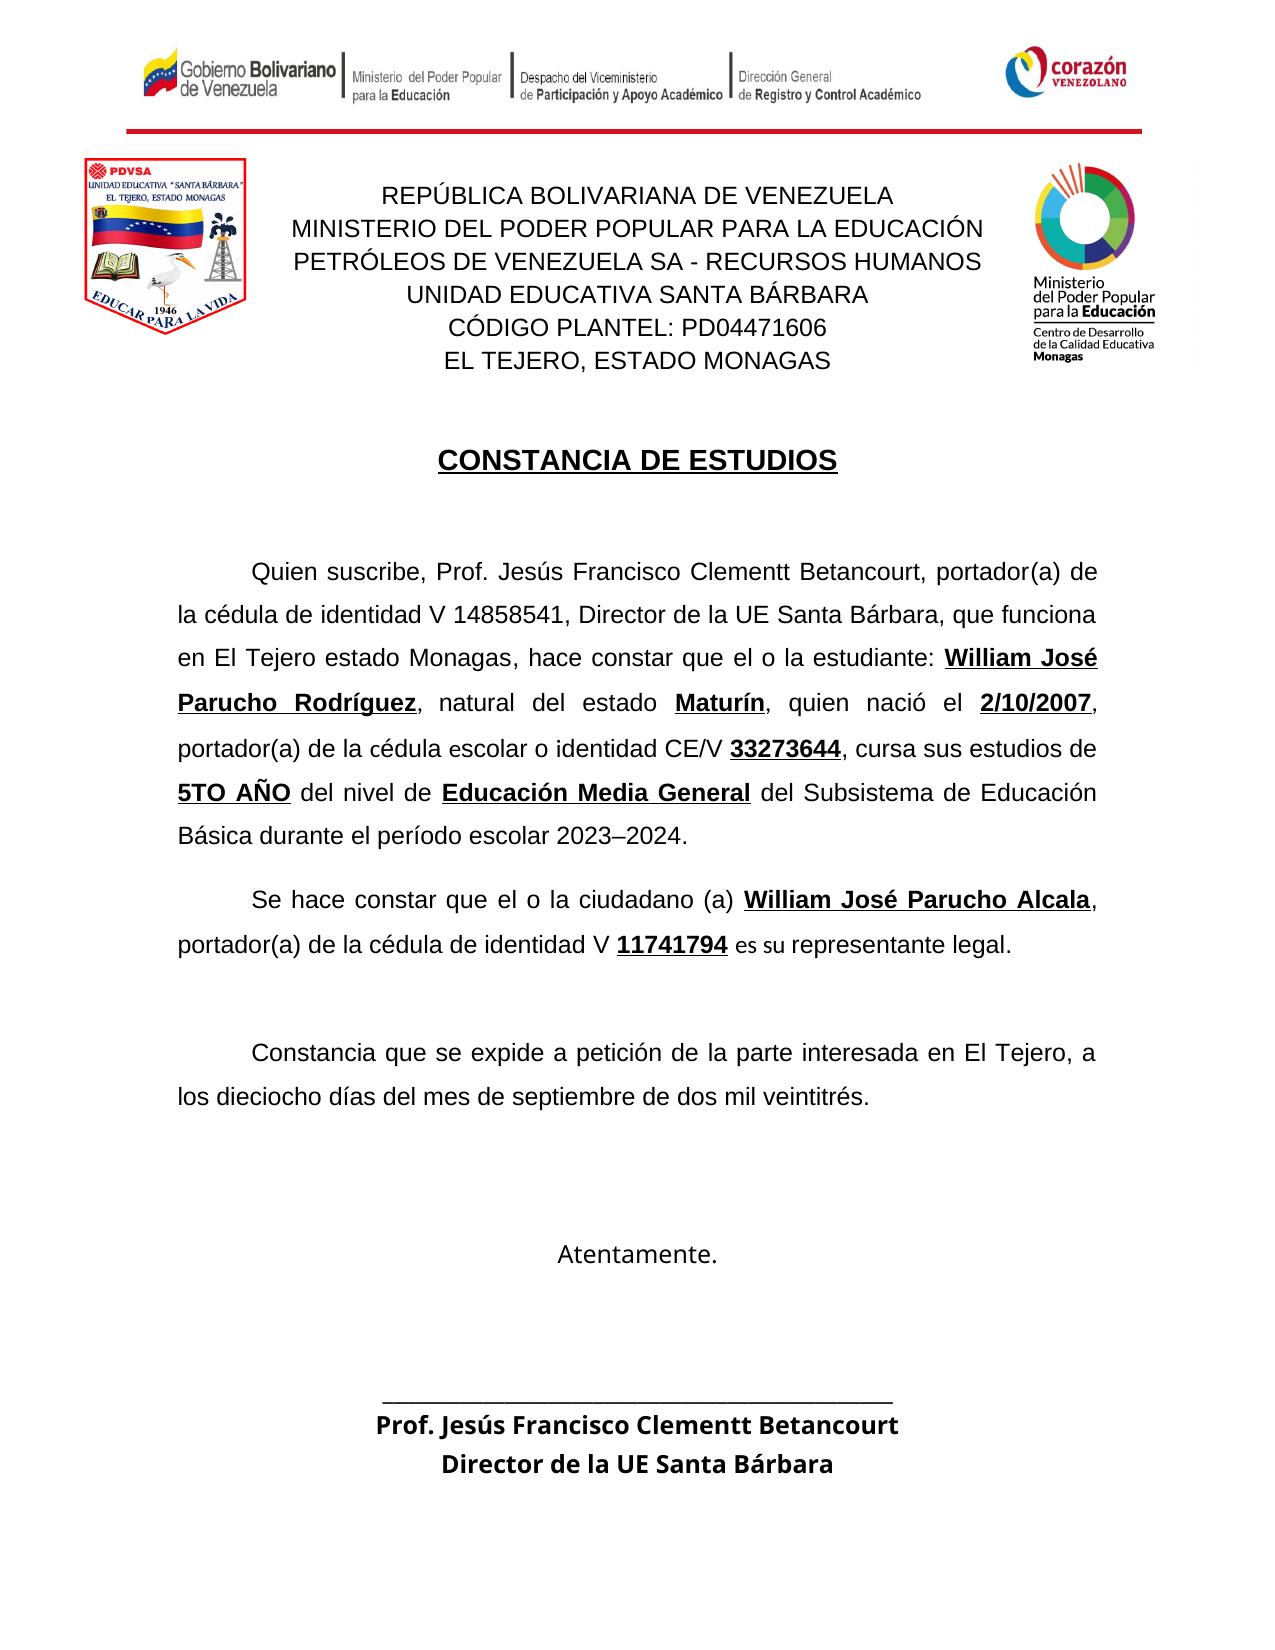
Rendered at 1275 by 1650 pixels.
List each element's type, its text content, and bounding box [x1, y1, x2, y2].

text EL TEJERO, ESTADO MONAGAS [177, 346, 978, 374]
text Quien suscribe, Prof. Jesús Francisco Clementt Betancourt, portador(a) de la cédula de identidad V 14858541, Director de la UE Santa Bárbara, que funciona en El Tejero estado Monagas, hace constar que el o la estudiante: William José Parucho Rodríguez, natural del estado Maturín, quien nació el 2/10/2007, portador(a) de la cédula escolar o identidad CE/V 33273644, cursa sus estudios de 5TO AÑO del nivel de Educación Media General del Subsistema de Educación Básica durante el período escolar 2023–2024. [177, 557, 1098, 849]
picture [126, 11, 1142, 134]
text Prof. Jesús Francisco Clementt Betancourt [177, 1407, 1098, 1441]
text Atentamente. [177, 1237, 1098, 1271]
subtitle CONSTANCIA DE ESTUDIOS [177, 443, 1098, 476]
text Constancia que se expide a petición de la parte interesada en El Tejero, a los dieciocho días del mes de septiembre de dos mil veintitrés. [177, 1038, 1098, 1110]
subtitle PETRÓLEOS DE VENEZUELA SA - RECURSOS HUMANOS [252, 247, 978, 275]
picture [79, 158, 252, 335]
text CÓDIGO PLANTEL: PD04471606 [177, 313, 978, 341]
text Se hace constar que el o la ciudadano (a) William José Parucho Alcala, portador(a) de la cédula de identidad V 11741794 es su representante legal. [177, 885, 1098, 959]
picture [978, 153, 1200, 377]
text ______________________________________________ [177, 1373, 1098, 1407]
text Director de la UE Santa Bárbara [177, 1447, 1098, 1481]
text UNIDAD EDUCATIVA SANTA BÁRBARA [252, 280, 978, 308]
subtitle MINISTERIO DEL PODER POPULAR PARA LA EDUCACIÓN [252, 214, 978, 242]
subtitle REPÚBLICA BOLIVARIANA DE VENEZUELA [252, 181, 978, 209]
